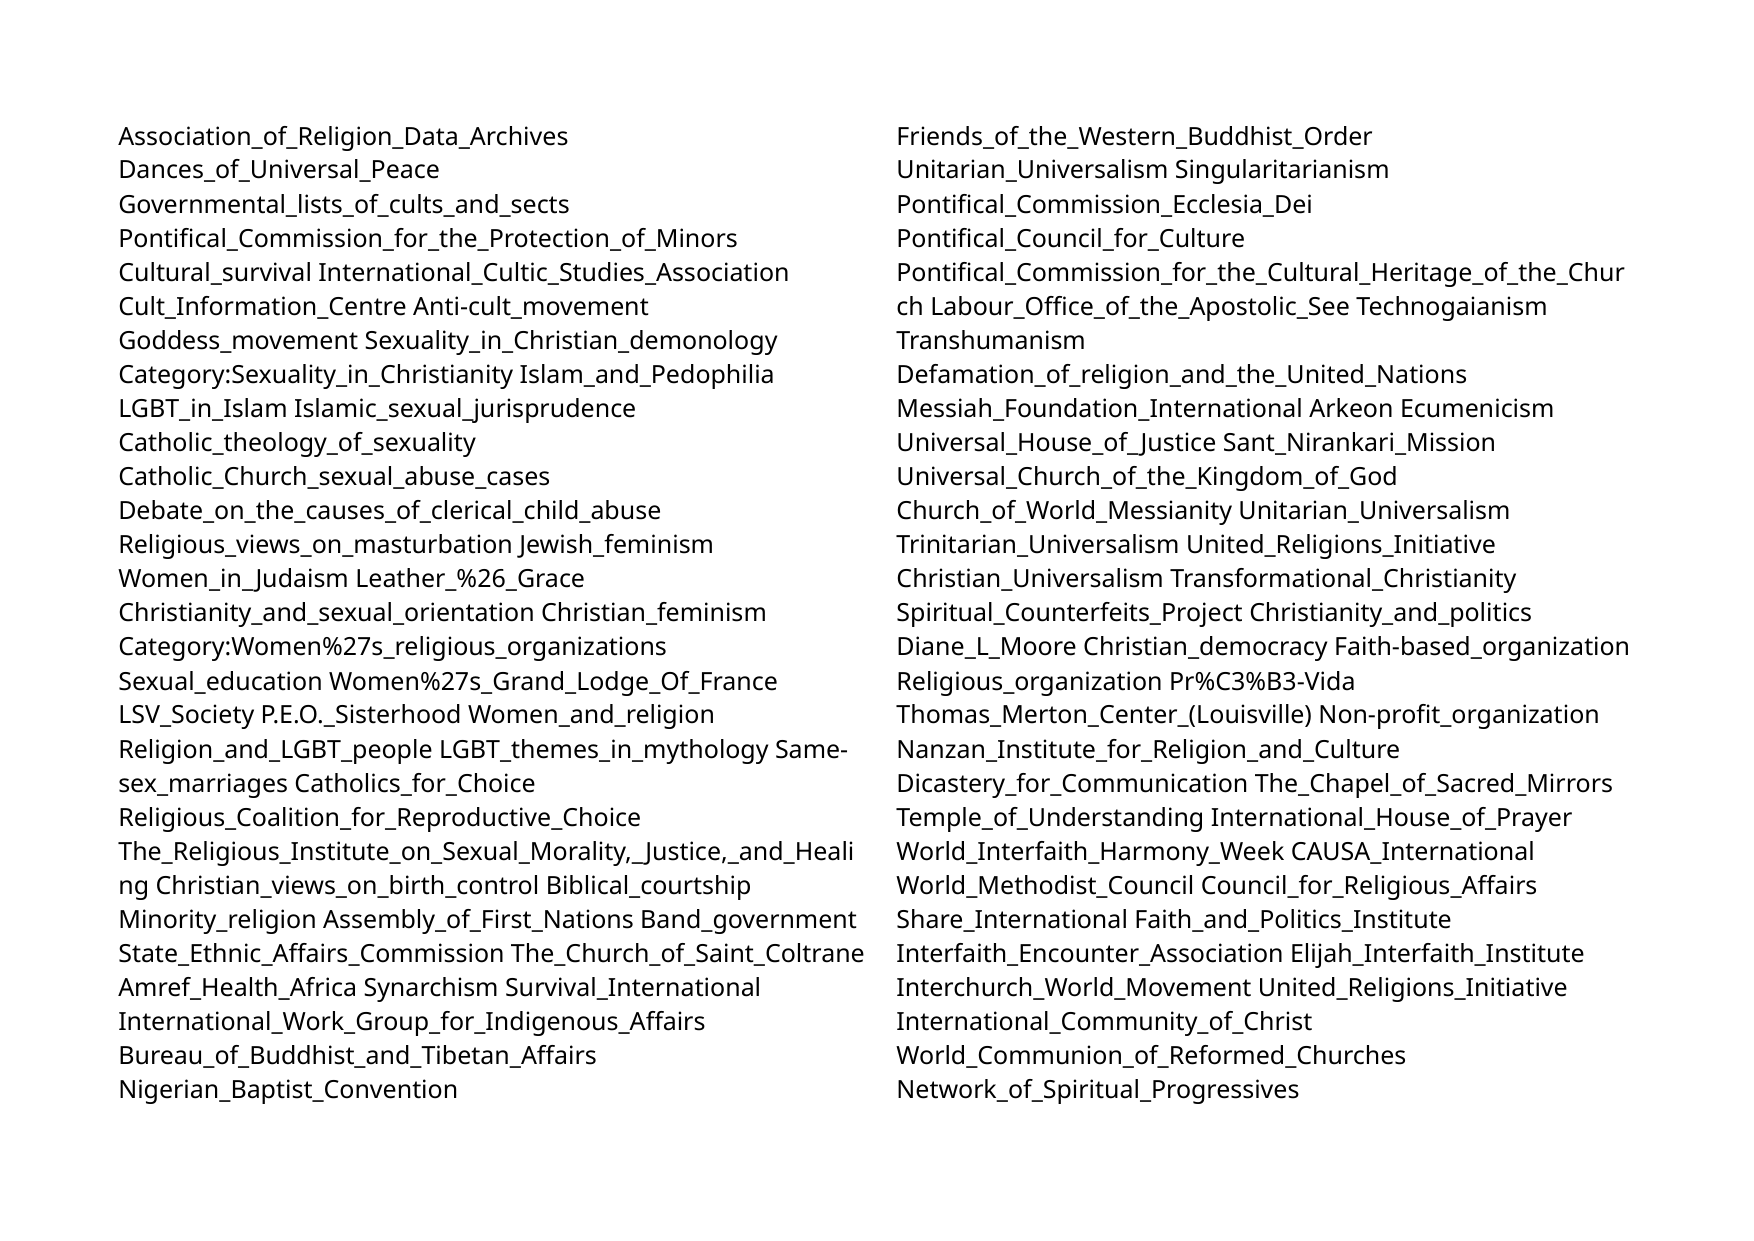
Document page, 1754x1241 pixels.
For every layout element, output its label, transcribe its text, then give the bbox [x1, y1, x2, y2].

text Association_of_Religion_Data_Archives Dances_of_Universal_Peace Governmental_lists_of_cults_and_sects Pontifical_Commission_for_the_Protection_of_Minors Cultural_survival International_Cultic_Studies_Association Cult_Information_Centre Anti-cult_movement Goddess_movement Sexuality_in_Christian_demonology Category:Sexuality_in_Christianity Islam_and_Pedophilia LGBT_in_Islam Islamic_sexual_jurisprudence Catholic_theology_of_sexuality Catholic_Church_sexual_abuse_cases Debate_on_the_causes_of_clerical_child_abuse Religious_views_on_masturbation Jewish_feminism Women_in_Judaism Leather_%26_Grace Christianity_and_sexual_orientation Christian_feminism Category:Women%27s_religious_organizations Sexual_education Women%27s_Grand_Lodge_Of_France LSV_Society P.E.O._Sisterhood Women_and_religion Religion_and_LGBT_people LGBT_themes_in_mythology Same-sex_marriages Catholics_for_Choice Religious_Coalition_for_Reproductive_Choice The_Religious_Institute_on_Sexual_Morality,_Justice,_and_Healing Christian_views_on_birth_control Biblical_courtship Minority_religion Assembly_of_First_Nations Band_government State_Ethnic_Affairs_Commission The_Church_of_Saint_Coltrane Amref_Health_Africa Synarchism Survival_International International_Work_Group_for_Indigenous_Affairs Bureau_of_Buddhist_and_Tibetan_Affairs Nigerian_Baptist_Convention [118, 118, 868, 1106]
text Friends_of_the_Western_Buddhist_Order Unitarian_Universalism Singularitarianism Pontifical_Commission_Ecclesia_Dei Pontifical_Council_for_Culture Pontifical_Commission_for_the_Cultural_Heritage_of_the_Church Labour_Office_of_the_Apostolic_See Technogaianism Transhumanism Defamation_of_religion_and_the_United_Nations Messiah_Foundation_International Arkeon Ecumenicism Universal_House_of_Justice Sant_Nirankari_Mission Universal_Church_of_the_Kingdom_of_God Church_of_World_Messianity Unitarian_Universalism Trinitarian_Universalism United_Religions_Initiative Christian_Universalism Transformational_Christianity Spiritual_Counterfeits_Project Christianity_and_politics Diane_L_Moore Christian_democracy Faith-based_organization Religious_organization Pr%C3%B3-Vida Thomas_Merton_Center_(Louisville) Non-profit_organization Nanzan_Institute_for_Religion_and_Culture Dicastery_for_Communication The_Chapel_of_Sacred_Mirrors Temple_of_Understanding International_House_of_Prayer World_Interfaith_Harmony_Week CAUSA_International World_Methodist_Council Council_for_Religious_Affairs Share_International Faith_and_Politics_Institute Interfaith_Encounter_Association Elijah_Interfaith_Institute Interchurch_World_Movement United_Religions_Initiative International_Community_of_Christ World_Communion_of_Reformed_Churches Network_of_Spiritual_Progressives [896, 118, 1636, 1106]
